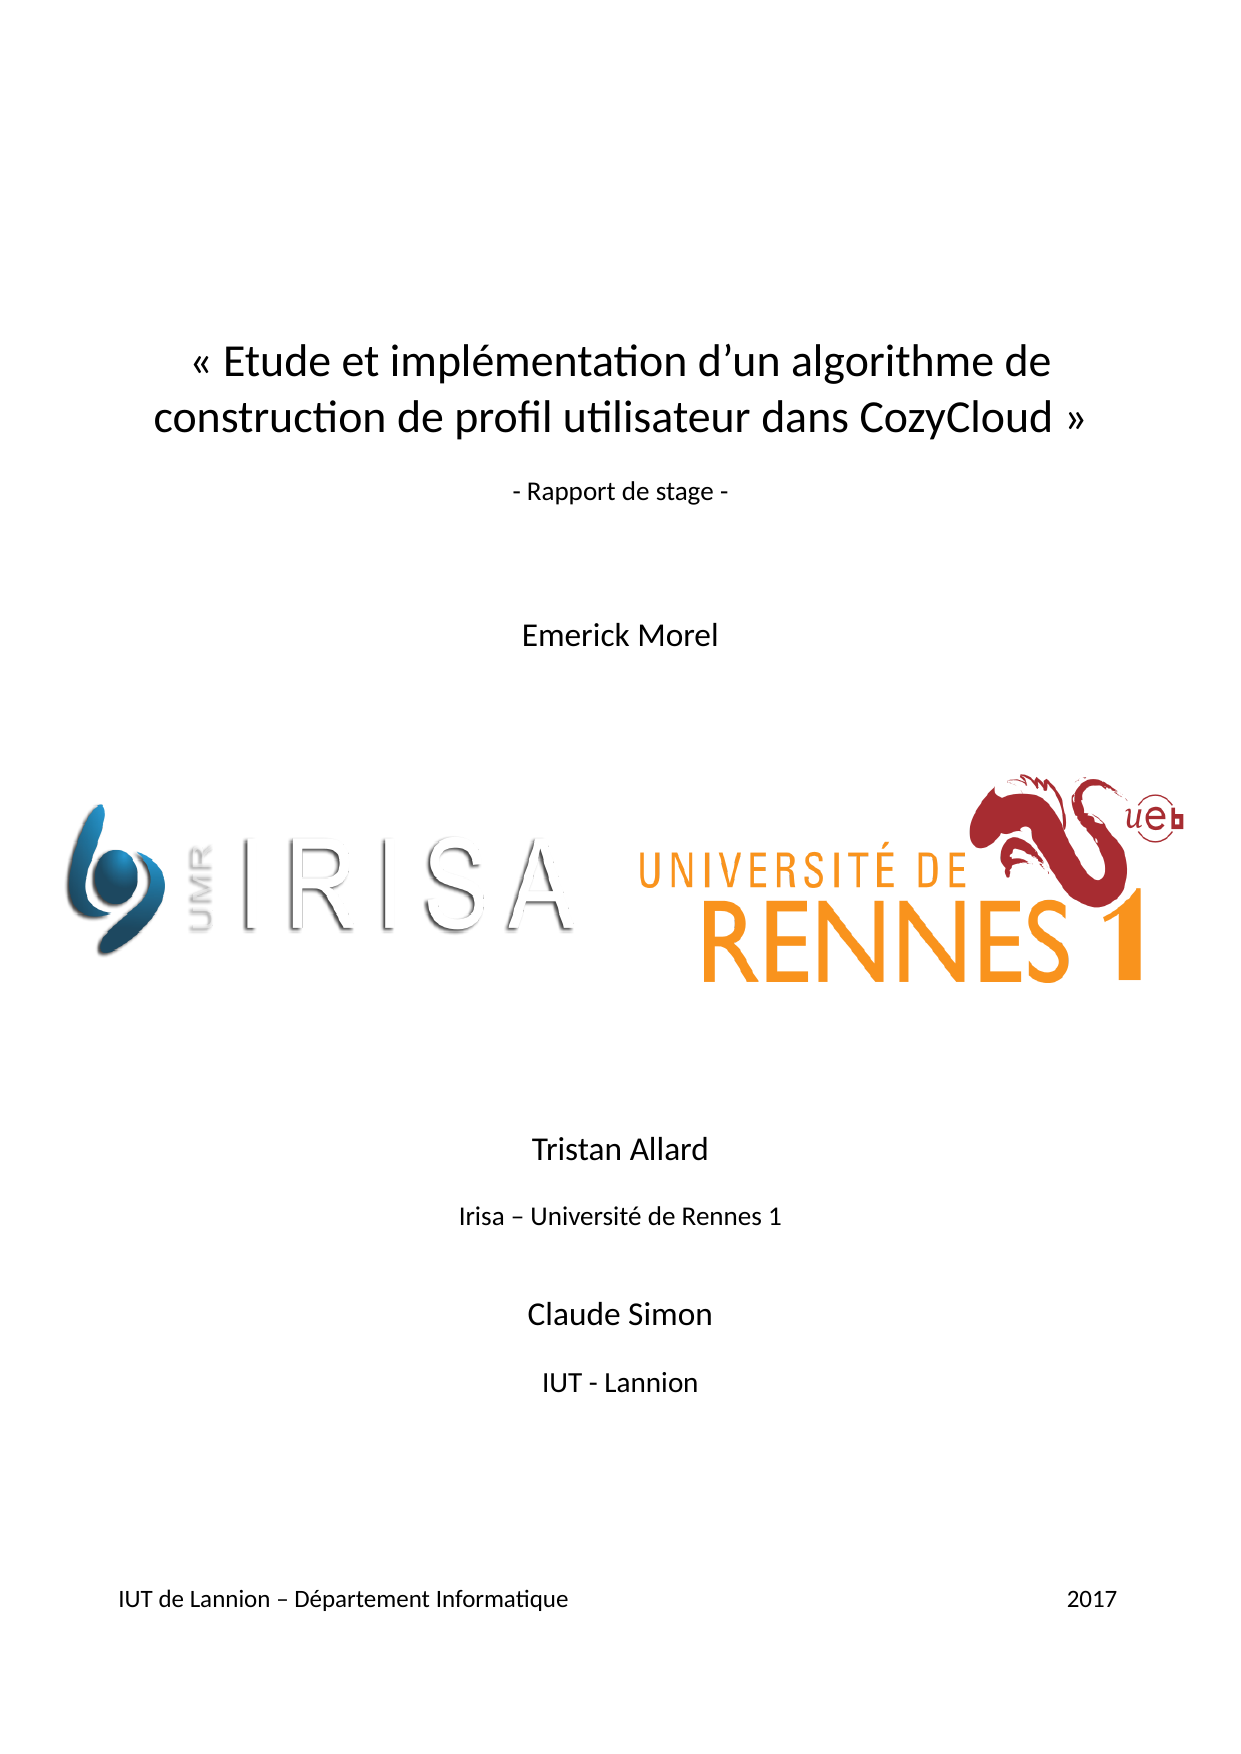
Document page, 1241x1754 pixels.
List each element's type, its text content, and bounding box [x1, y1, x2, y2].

text Irisa – Université de Rennes 1 [118, 1199, 1122, 1232]
text « Etude et implémentation d’un algorithme de construction de profil utilisateur dans CozyCloud » [118, 332, 1122, 444]
picture [52, 770, 604, 987]
text - Rapport de stage - [118, 474, 1122, 507]
text Tristan Allard [118, 1128, 1122, 1169]
text IUT de Lannion – Département Informatique 2017 [118, 1583, 1122, 1614]
text IUT - Lannion [118, 1364, 1122, 1400]
text Claude Simon [118, 1293, 1122, 1334]
picture [635, 770, 1186, 986]
text Emerick Morel [118, 614, 1122, 655]
